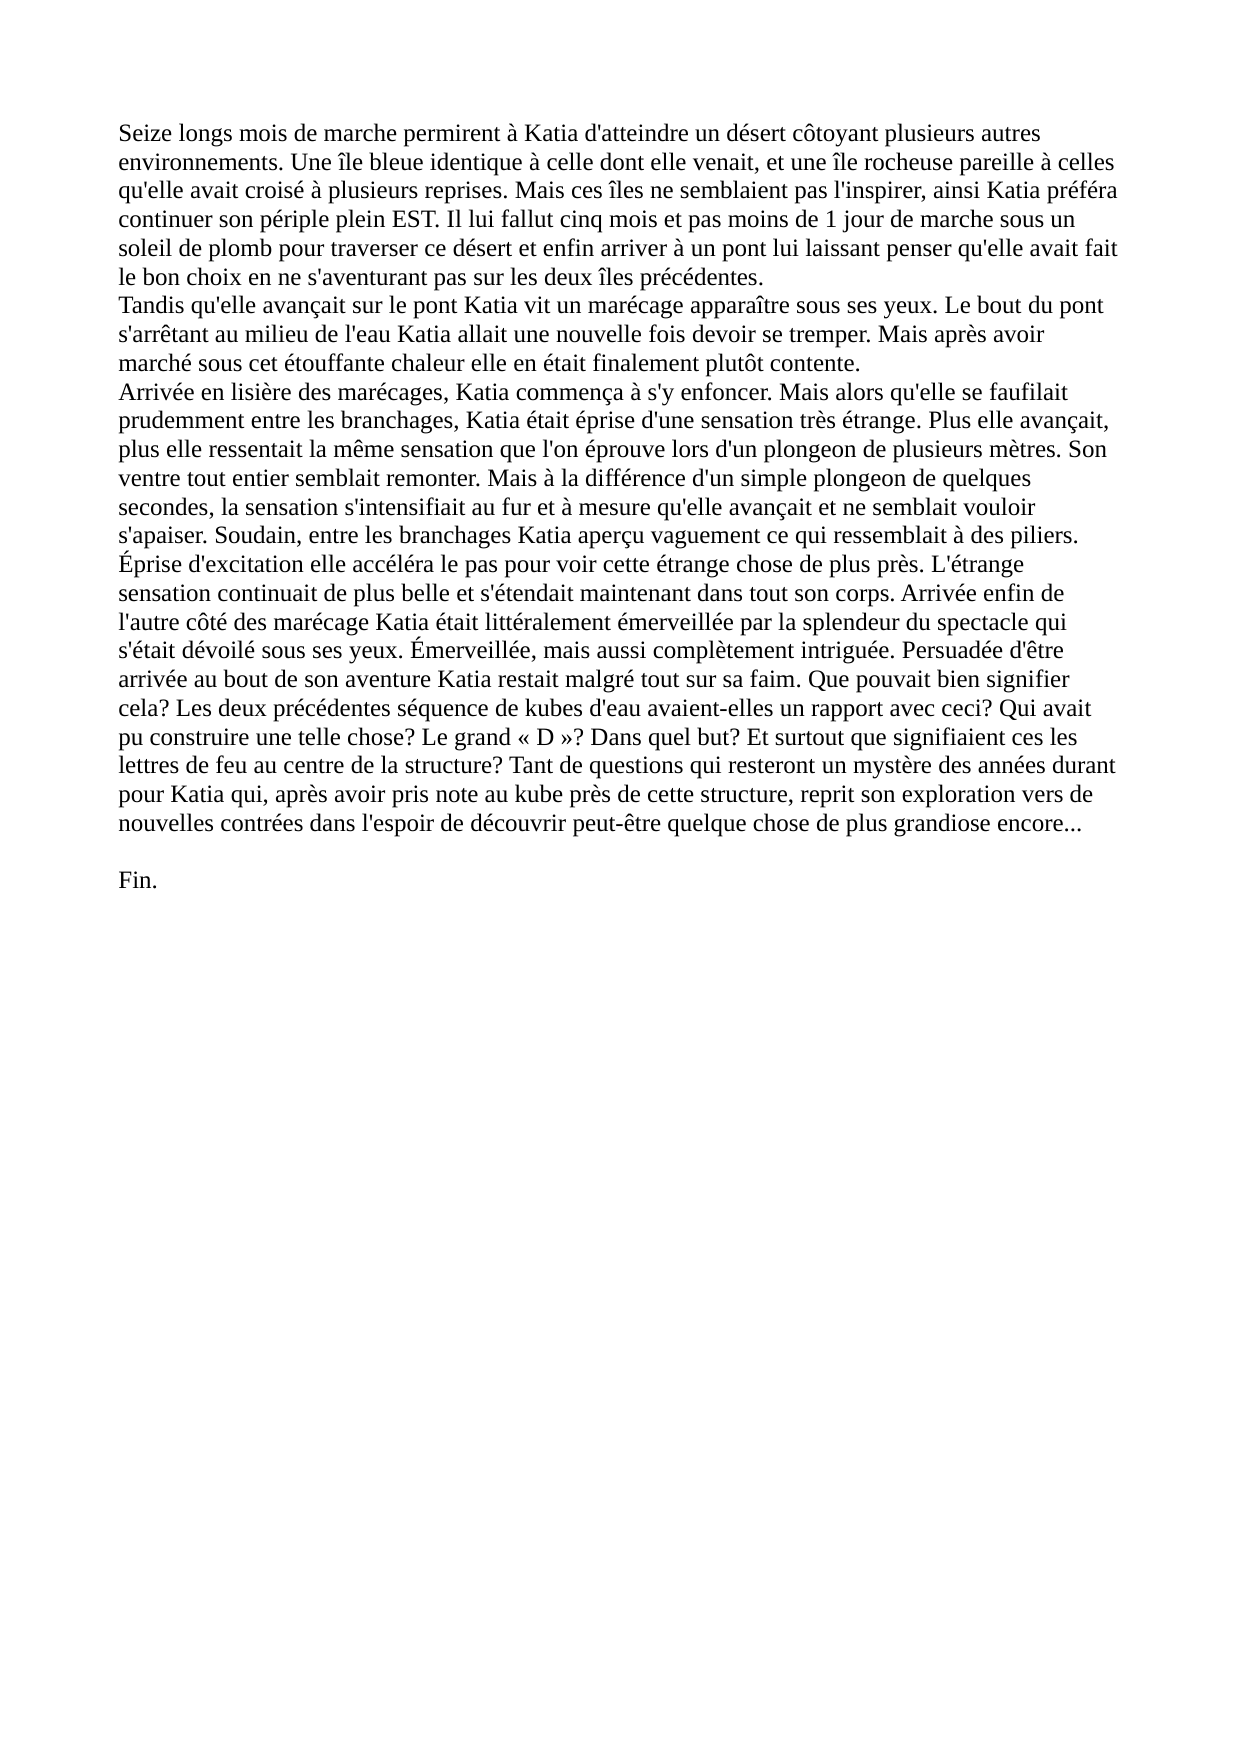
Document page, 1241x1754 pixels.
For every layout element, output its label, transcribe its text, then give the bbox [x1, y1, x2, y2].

text Arrivée en lisière des marécages, Katia commença à s'y enfoncer. Mais alors qu'elle se faufilait prudemment entre les branchages, Katia était éprise d'une sensation très étrange. Plus elle avançait, plus elle ressentait la même sensation que l'on éprouve lors d'un plongeon de plusieurs mètres. Son ventre tout entier semblait remonter. Mais à la différence d'un simple plongeon de quelques secondes, la sensation s'intensifiait au fur et à mesure qu'elle avançait et ne semblait vouloir s'apaiser. Soudain, entre les branchages Katia aperçu vaguement ce qui ressemblait à des piliers. Éprise d'excitation elle accéléra le pas pour voir cette étrange chose de plus près. L'étrange sensation continuait de plus belle et s'étendait maintenant dans tout son corps. Arrivée enfin de l'autre côté des marécage Katia était littéralement émerveillée par la splendeur du spectacle qui s'était dévoilé sous ses yeux. Émerveillée, mais aussi complètement intriguée. Persuadée d'être arrivée au bout de son aventure Katia restait malgré tout sur sa faim. Que pouvait bien signifier cela? Les deux précédentes séquence de kubes d'eau avaient-elles un rapport avec ceci? Qui avait pu construire une telle chose? Le grand « D »? Dans quel but? Et surtout que signifiaient ces les lettres de feu au centre de la structure? Tant de questions qui resteront un mystère des années durant pour Katia qui, après avoir pris note au kube près de cette structure, reprit son exploration vers de nouvelles contrées dans l'espoir de découvrir peut-être quelque chose de plus grandiose encore... [118, 377, 1122, 837]
text Seize longs mois de marche permirent à Katia d'atteindre un désert côtoyant plusieurs autres environnements. Une île bleue identique à celle dont elle venait, et une île rocheuse pareille à celles qu'elle avait croisé à plusieurs reprises. Mais ces îles ne semblaient pas l'inspirer, ainsi Katia préféra continuer son périple plein EST. Il lui fallut cinq mois et pas moins de 1 jour de marche sous un soleil de plomb pour traverser ce désert et enfin arriver à un pont lui laissant penser qu'elle avait fait le bon choix en ne s'aventurant pas sur les deux îles précédentes. [118, 118, 1122, 291]
text Tandis qu'elle avançait sur le pont Katia vit un marécage apparaître sous ses yeux. Le bout du pont s'arrêtant au milieu de l'eau Katia allait une nouvelle fois devoir se tremper. Mais après avoir marché sous cet étouffante chaleur elle en était finalement plutôt contente. [118, 291, 1122, 377]
text Fin. [118, 866, 1122, 894]
